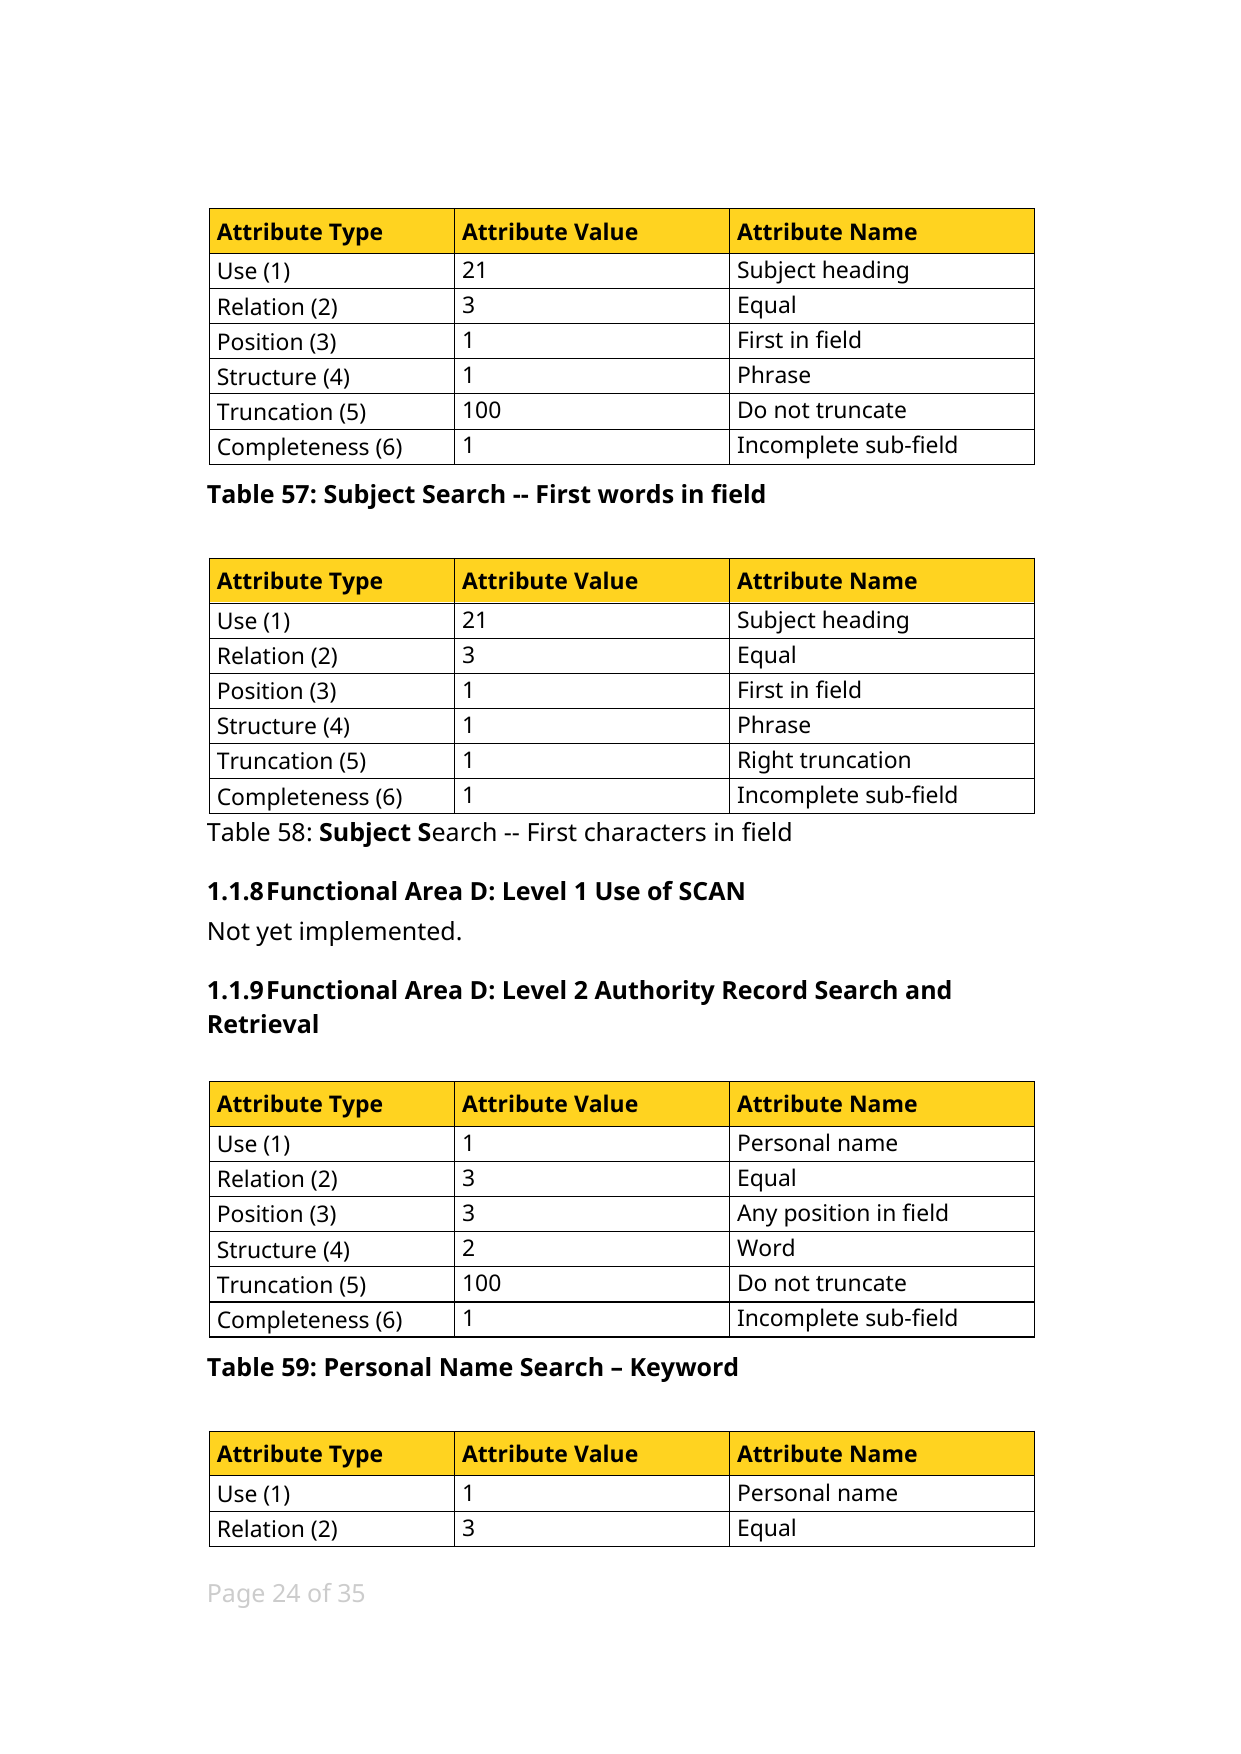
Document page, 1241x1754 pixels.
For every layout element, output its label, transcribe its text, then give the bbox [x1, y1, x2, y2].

table_cell 1 [455, 709, 729, 743]
table_cell Right truncation [730, 744, 1034, 778]
table_cell First in field [730, 324, 1034, 358]
table_cell 3 [455, 639, 729, 673]
table_cell 21 [455, 604, 729, 638]
table_cell Position (3) [210, 324, 454, 358]
table_cell Relation (2) [210, 1512, 454, 1546]
table_cell Personal name [730, 1127, 1034, 1161]
table_cell Structure (4) [210, 1232, 454, 1266]
table_cell Truncation (5) [210, 394, 454, 428]
table_cell Any position in field [730, 1197, 1034, 1231]
table_header Attribute Value [455, 1082, 729, 1126]
table_cell 1 [455, 779, 729, 813]
table_cell Use (1) [210, 254, 454, 288]
table_cell Phrase [730, 709, 1034, 743]
table_header Attribute Type [210, 1432, 454, 1475]
text Table 59: Personal Name Search – Keyword [207, 1350, 1033, 1384]
table_cell Incomplete sub-field [730, 779, 1034, 813]
table_cell Completeness (6) [210, 1303, 454, 1336]
table_cell Use (1) [210, 1127, 454, 1161]
table_cell Do not truncate [730, 1267, 1034, 1301]
table_cell First in field [730, 674, 1034, 708]
table_cell Subject heading [730, 254, 1034, 288]
table_header Attribute Type [210, 559, 454, 602]
table_cell Relation (2) [210, 639, 454, 673]
table_cell Personal name [730, 1476, 1034, 1511]
table_cell Structure (4) [210, 359, 454, 393]
table_cell 1 [455, 359, 729, 393]
table_cell 1 [455, 324, 729, 358]
table_cell Completeness (6) [210, 779, 454, 813]
subtitle Functional Area D: Level 2 Authority Record Search and Retrieval [207, 973, 1033, 1041]
table_cell Relation (2) [210, 289, 454, 323]
text Table 58: Subject Search -- First characters in field [207, 814, 1033, 848]
text Not yet implemented. [207, 913, 1033, 948]
table_cell Equal [730, 1512, 1034, 1546]
table_cell Incomplete sub-field [730, 1303, 1034, 1336]
table_cell Truncation (5) [210, 744, 454, 778]
table_cell Equal [730, 1162, 1034, 1196]
table_cell Equal [730, 639, 1034, 673]
table_cell 1 [455, 1127, 729, 1161]
table_cell 3 [455, 289, 729, 323]
table_header Attribute Value [455, 1432, 729, 1475]
table_cell Phrase [730, 359, 1034, 393]
table_header Attribute Value [455, 209, 729, 253]
table_cell Incomplete sub-field [730, 430, 1034, 463]
table_cell Position (3) [210, 674, 454, 708]
table_cell 3 [455, 1162, 729, 1196]
table_cell Equal [730, 289, 1034, 323]
table_cell Completeness (6) [210, 430, 454, 463]
table_header Attribute Name [730, 1082, 1034, 1126]
table_cell Structure (4) [210, 709, 454, 743]
table_cell 1 [455, 1303, 729, 1336]
table_cell 3 [455, 1512, 729, 1546]
table_cell Truncation (5) [210, 1267, 454, 1301]
table_cell 1 [455, 430, 729, 463]
table_cell 1 [455, 674, 729, 708]
table_header Attribute Name [730, 209, 1034, 253]
table_cell Use (1) [210, 1476, 454, 1511]
table_cell Use (1) [210, 604, 454, 638]
table_header Attribute Name [730, 1432, 1034, 1475]
table_header Attribute Type [210, 1082, 454, 1126]
text Table 57: Subject Search -- First words in field [207, 477, 1033, 511]
table_cell Subject heading [730, 604, 1034, 638]
table_cell 2 [455, 1232, 729, 1266]
table_cell Position (3) [210, 1197, 454, 1231]
table_header Attribute Value [455, 559, 729, 602]
table_cell Do not truncate [730, 394, 1034, 428]
table_cell 1 [455, 744, 729, 778]
table_cell 100 [455, 394, 729, 428]
table_cell 100 [455, 1267, 729, 1301]
table_header Attribute Name [730, 559, 1034, 602]
table_cell 21 [455, 254, 729, 288]
subtitle Functional Area D: Level 1 Use of SCAN [207, 873, 1033, 907]
table_cell 1 [455, 1476, 729, 1511]
table_cell Relation (2) [210, 1162, 454, 1196]
table_header Attribute Type [210, 209, 454, 253]
table_cell Word [730, 1232, 1034, 1266]
table_cell 3 [455, 1197, 729, 1231]
